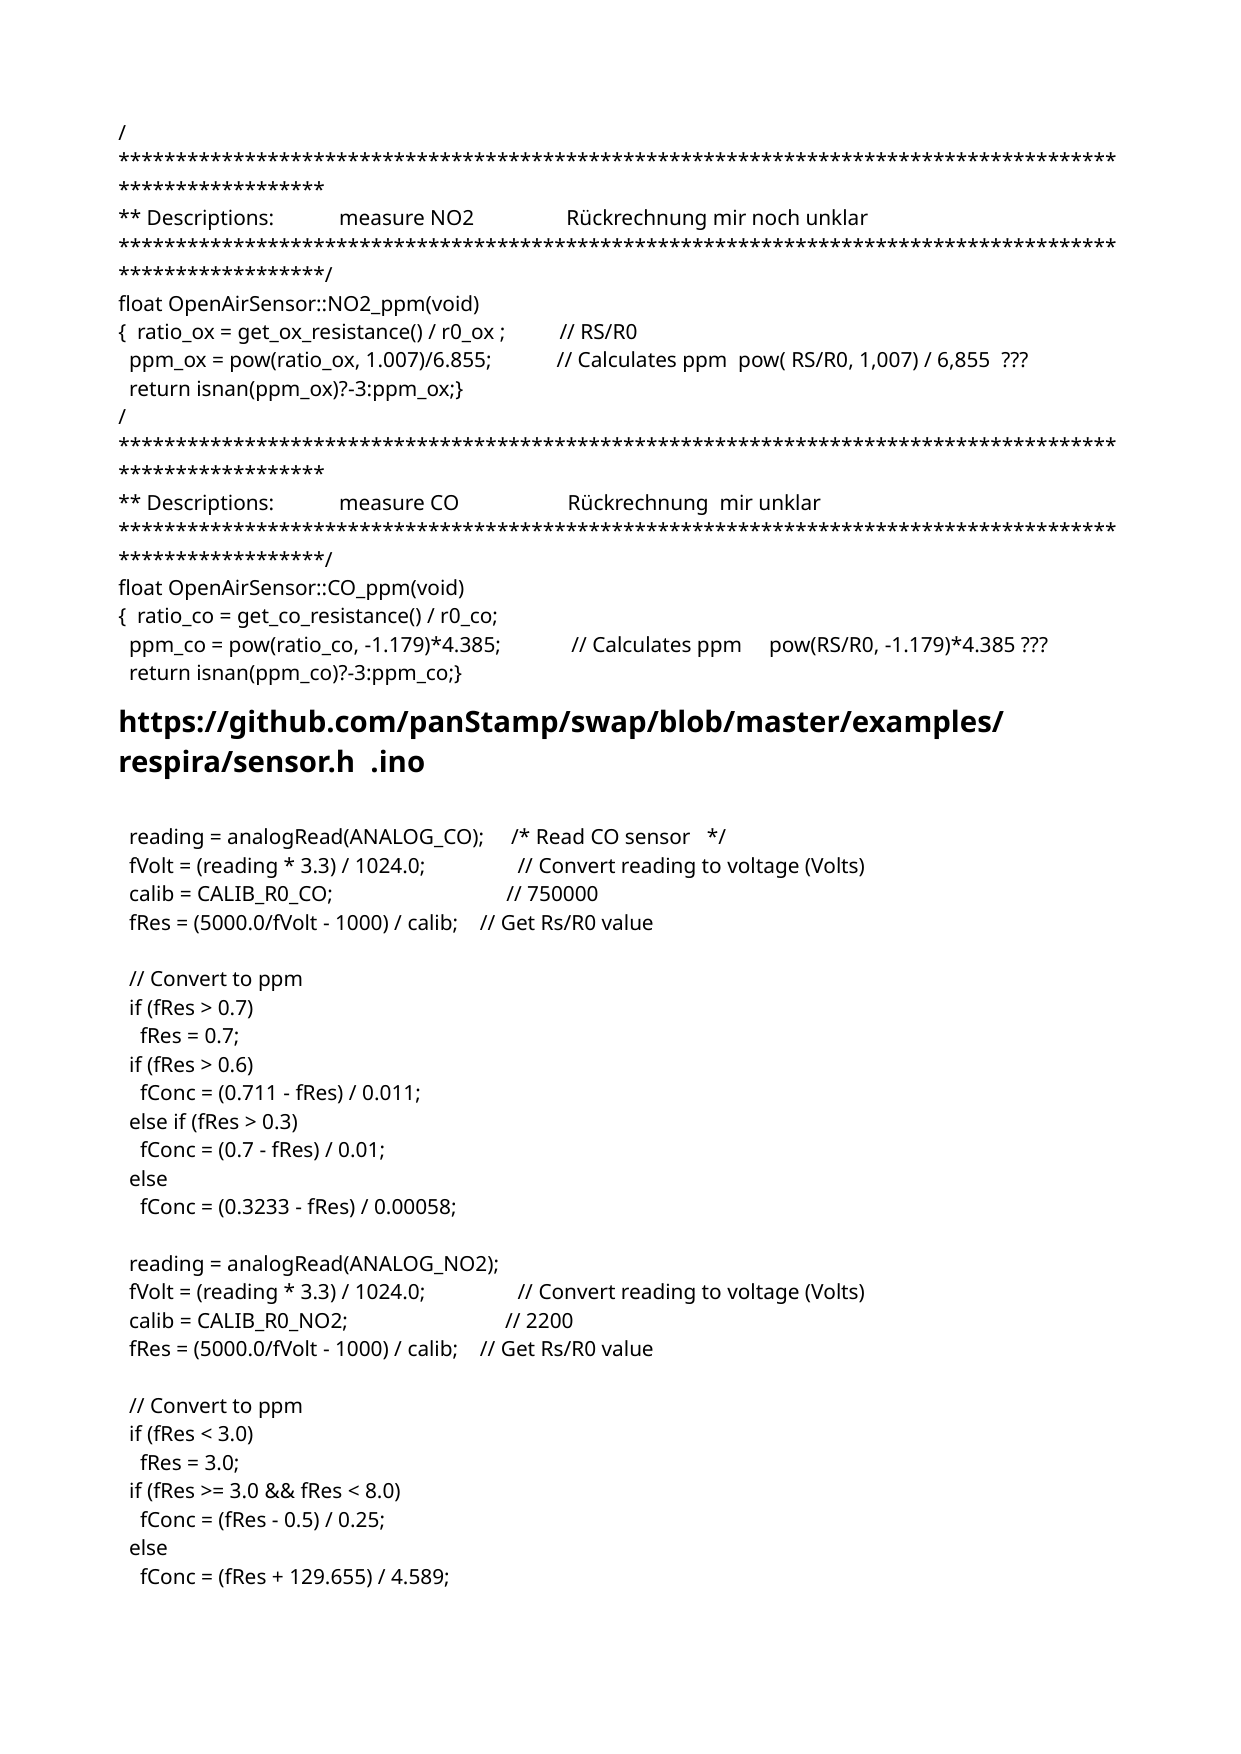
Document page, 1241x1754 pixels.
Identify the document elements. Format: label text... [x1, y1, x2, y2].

text fRes = 0.7; [118, 1021, 1122, 1050]
text fVolt = (reading * 3.3) / 1024.0; // Convert reading to voltage (Volts) [118, 851, 1122, 879]
text fConc = (0.7 - fRes) / 0.01; [118, 1135, 1122, 1164]
text calib = CALIB_R0_CO; // 750000 [118, 879, 1122, 908]
text if (fRes > 0.7) [118, 993, 1122, 1021]
text { ratio_ox = get_ox_resistance() / r0_ox ; // RS/R0 [118, 317, 1122, 346]
text if (fRes > 0.6) [118, 1050, 1122, 1078]
text fRes = 3.0; [118, 1448, 1122, 1476]
text fRes = (5000.0/fVolt - 1000) / calib; // Get Rs/R0 value [118, 908, 1122, 936]
text float OpenAirSensor::CO_ppm(void) [118, 573, 1122, 602]
text float OpenAirSensor::NO2_ppm(void) [118, 289, 1122, 317]
text fVolt = (reading * 3.3) / 1024.0; // Convert reading to voltage (Volts) [118, 1277, 1122, 1306]
text reading = analogRead(ANALOG_NO2); [118, 1249, 1122, 1277]
text ppm_ox = pow(ratio_ox, 1.007)/6.855; // Calculates ppm pow( RS/R0, 1,007) / 6,855 ??? [118, 346, 1122, 374]
text return isnan(ppm_ox)?-3:ppm_ox;} [118, 374, 1122, 402]
text fConc = (fRes + 129.655) / 4.589; [118, 1562, 1122, 1590]
text ** Descriptions: measure NO2 Rückrechnung mir noch unklar [118, 203, 1122, 232]
text *********************************************************************************************************/ [118, 232, 1122, 289]
text // Convert to ppm [118, 964, 1122, 993]
text reading = analogRead(ANALOG_CO); /* Read CO sensor */ [118, 822, 1122, 851]
text *********************************************************************************************************/ [118, 516, 1122, 573]
text else [118, 1164, 1122, 1192]
text // Convert to ppm [118, 1391, 1122, 1419]
text calib = CALIB_R0_NO2; // 2200 [118, 1306, 1122, 1334]
text fRes = (5000.0/fVolt - 1000) / calib; // Get Rs/R0 value [118, 1334, 1122, 1363]
text if (fRes >= 3.0 && fRes < 8.0) [118, 1476, 1122, 1505]
text /********************************************************************************************************* [118, 402, 1122, 488]
text if (fRes < 3.0) [118, 1419, 1122, 1448]
text return isnan(ppm_co)?-3:ppm_co;} [118, 658, 1122, 687]
text fConc = (fRes - 0.5) / 0.25; [118, 1505, 1122, 1533]
text else [118, 1533, 1122, 1562]
text /********************************************************************************************************* [118, 118, 1122, 203]
text ppm_co = pow(ratio_co, -1.179)*4.385; // Calculates ppm pow(RS/R0, -1.179)*4.385 ??? [118, 630, 1122, 658]
text fConc = (0.711 - fRes) / 0.011; [118, 1078, 1122, 1107]
text else if (fRes > 0.3) [118, 1107, 1122, 1135]
subtitle https://github.com/panStamp/swap/blob/master/examples/respira/sensor.h .ino [118, 701, 1122, 781]
text fConc = (0.3233 - fRes) / 0.00058; [118, 1192, 1122, 1221]
text { ratio_co = get_co_resistance() / r0_co; [118, 602, 1122, 630]
text ** Descriptions: measure CO Rückrechnung mir unklar [118, 488, 1122, 516]
